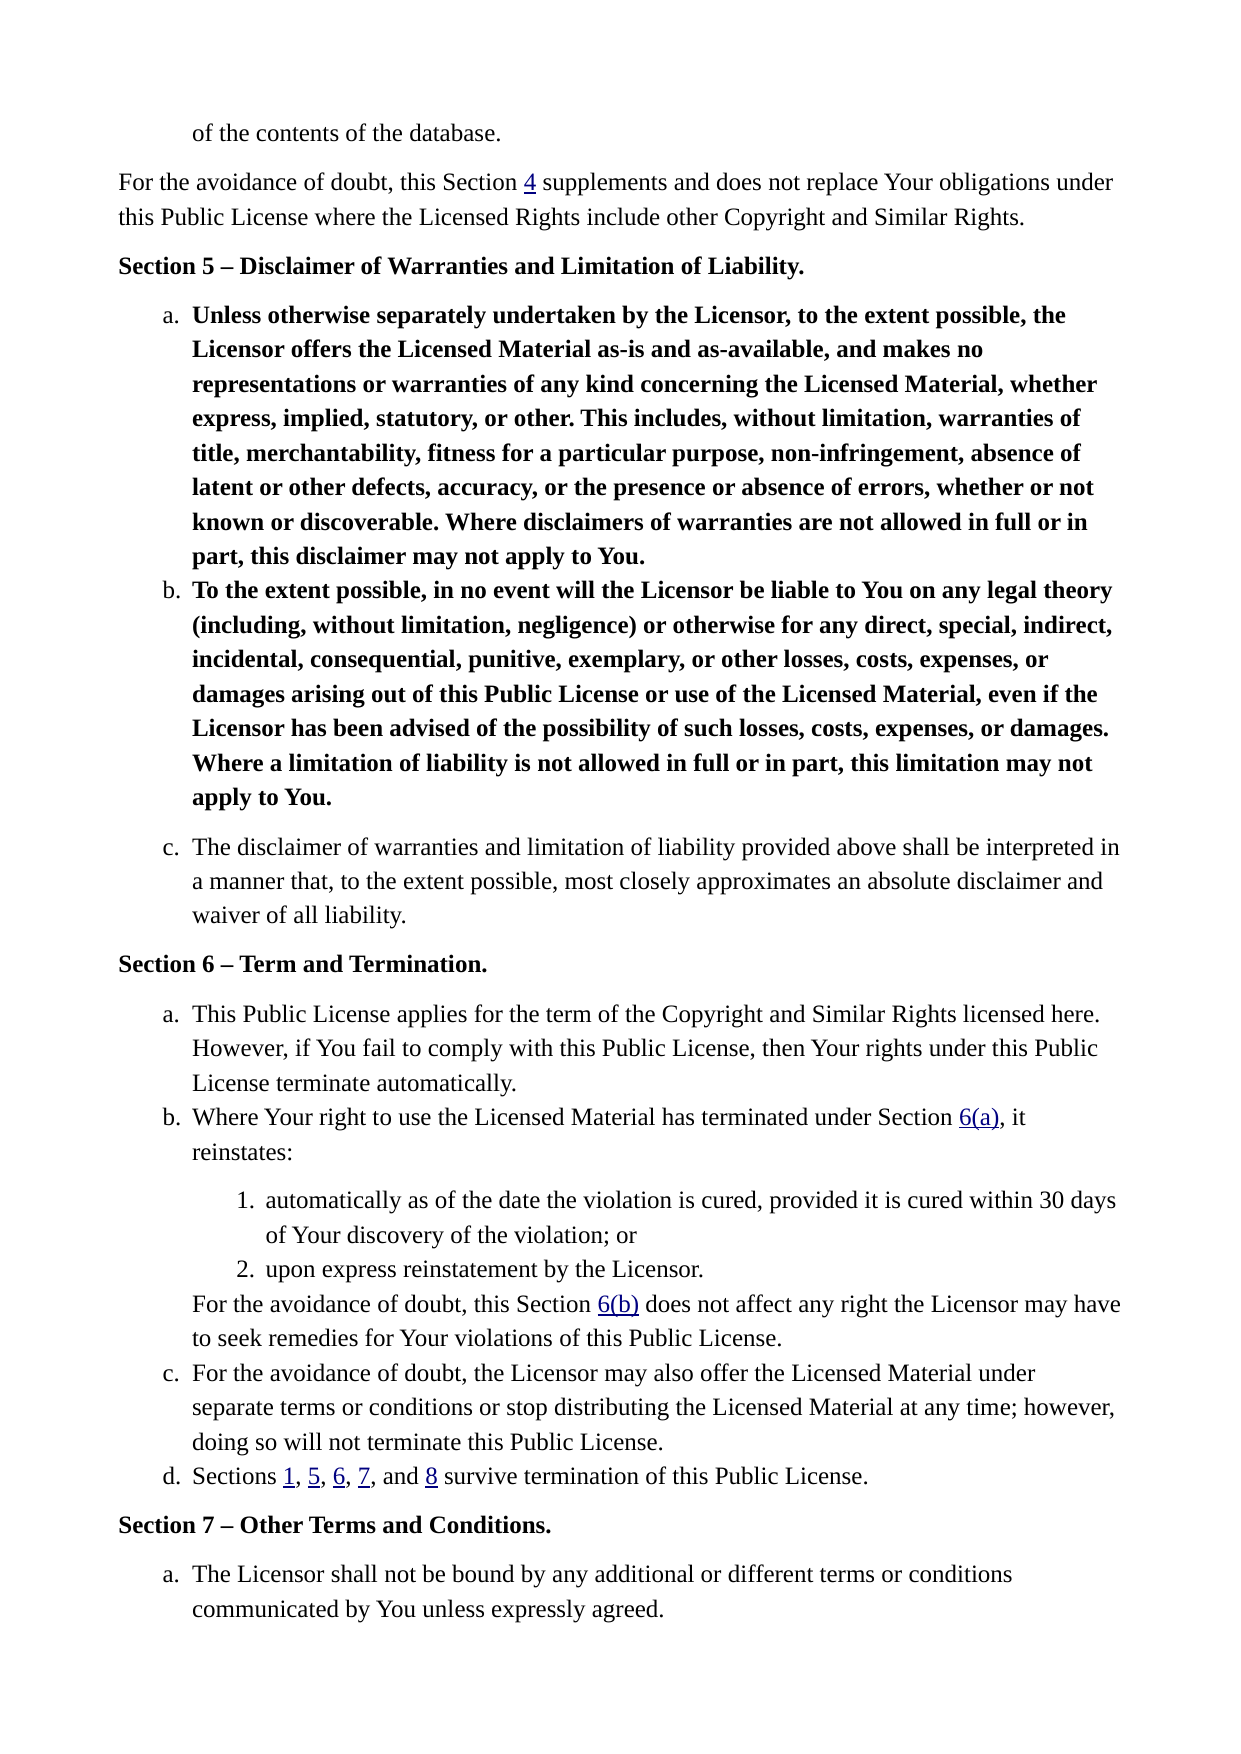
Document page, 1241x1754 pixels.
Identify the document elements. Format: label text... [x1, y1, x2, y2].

list Unless otherwise separately undertaken by the Licensor, to the extent possible, the Licensor offers the Licensed Material as-is and as-available, and makes no representations or warranties of any kind concerning the Licensed Material, whether express, implied, statutory, or other. This includes, without limitation, warranties of title, merchantability, fitness for a particular purpose, non-infringement, absence of latent or other defects, accuracy, or the presence or absence of errors, whether or not known or discoverable. Where disclaimers of warranties are not allowed in full or in part, this disclaimer may not apply to You. [162, 300, 1122, 570]
text Section 6 – Term and Termination. [118, 949, 1122, 978]
text Section 7 – Other Terms and Conditions. [118, 1511, 1122, 1539]
list The Licensor shall not be bound by any additional or different terms or conditions communicated by You unless expressly agreed. [162, 1559, 1122, 1623]
list The disclaimer of warranties and limitation of liability provided above shall be interpreted in a manner that, to the extent possible, most closely approximates an absolute disclaimer and waiver of all liability. [162, 832, 1122, 929]
list upon express reinstatement by the Licensor. [236, 1254, 1122, 1283]
list of the contents of the database. [162, 118, 1122, 147]
list automatically as of the date the violation is cured, provided it is cured within 30 days of Your discovery of the violation; or [236, 1186, 1122, 1249]
text For the avoidance of doubt, this Section 4 supplements and does not replace Your obligations under this Public License where the Licensed Rights include other Copyright and Similar Rights. [118, 167, 1122, 230]
list This Public License applies for the term of the Copyright and Similar Rights licensed here. However, if You fail to comply with this Public License, then Your rights under this Public License terminate automatically. [162, 999, 1122, 1096]
list Where Your right to use the Licensed Material has terminated under Section 6(a), it reinstates: [162, 1102, 1122, 1165]
list Sections 1, 5, 6, 7, and 8 survive termination of this Public License. [162, 1461, 1122, 1490]
list To the extent possible, in no event will the Licensor be liable to You on any legal theory (including, without limitation, negligence) or otherwise for any direct, special, indirect, incidental, consequential, punitive, exemplary, or other losses, costs, expenses, or damages arising out of this Public License or use of the Licensed Material, even if the Licensor has been advised of the possibility of such losses, costs, expenses, or damages. Where a limitation of liability is not allowed in full or in part, this limitation may not apply to You. [162, 576, 1122, 811]
list For the avoidance of doubt, this Section 6(b) does not affect any right the Licensor may have to seek remedies for Your violations of this Public License. [162, 1289, 1122, 1352]
list For the avoidance of doubt, the Licensor may also offer the Licensed Material under separate terms or conditions or stop distributing the Licensed Material at any time; however, doing so will not terminate this Public License. [162, 1358, 1122, 1456]
text Section 5 – Disclaimer of Warranties and Limitation of Liability. [118, 251, 1122, 279]
